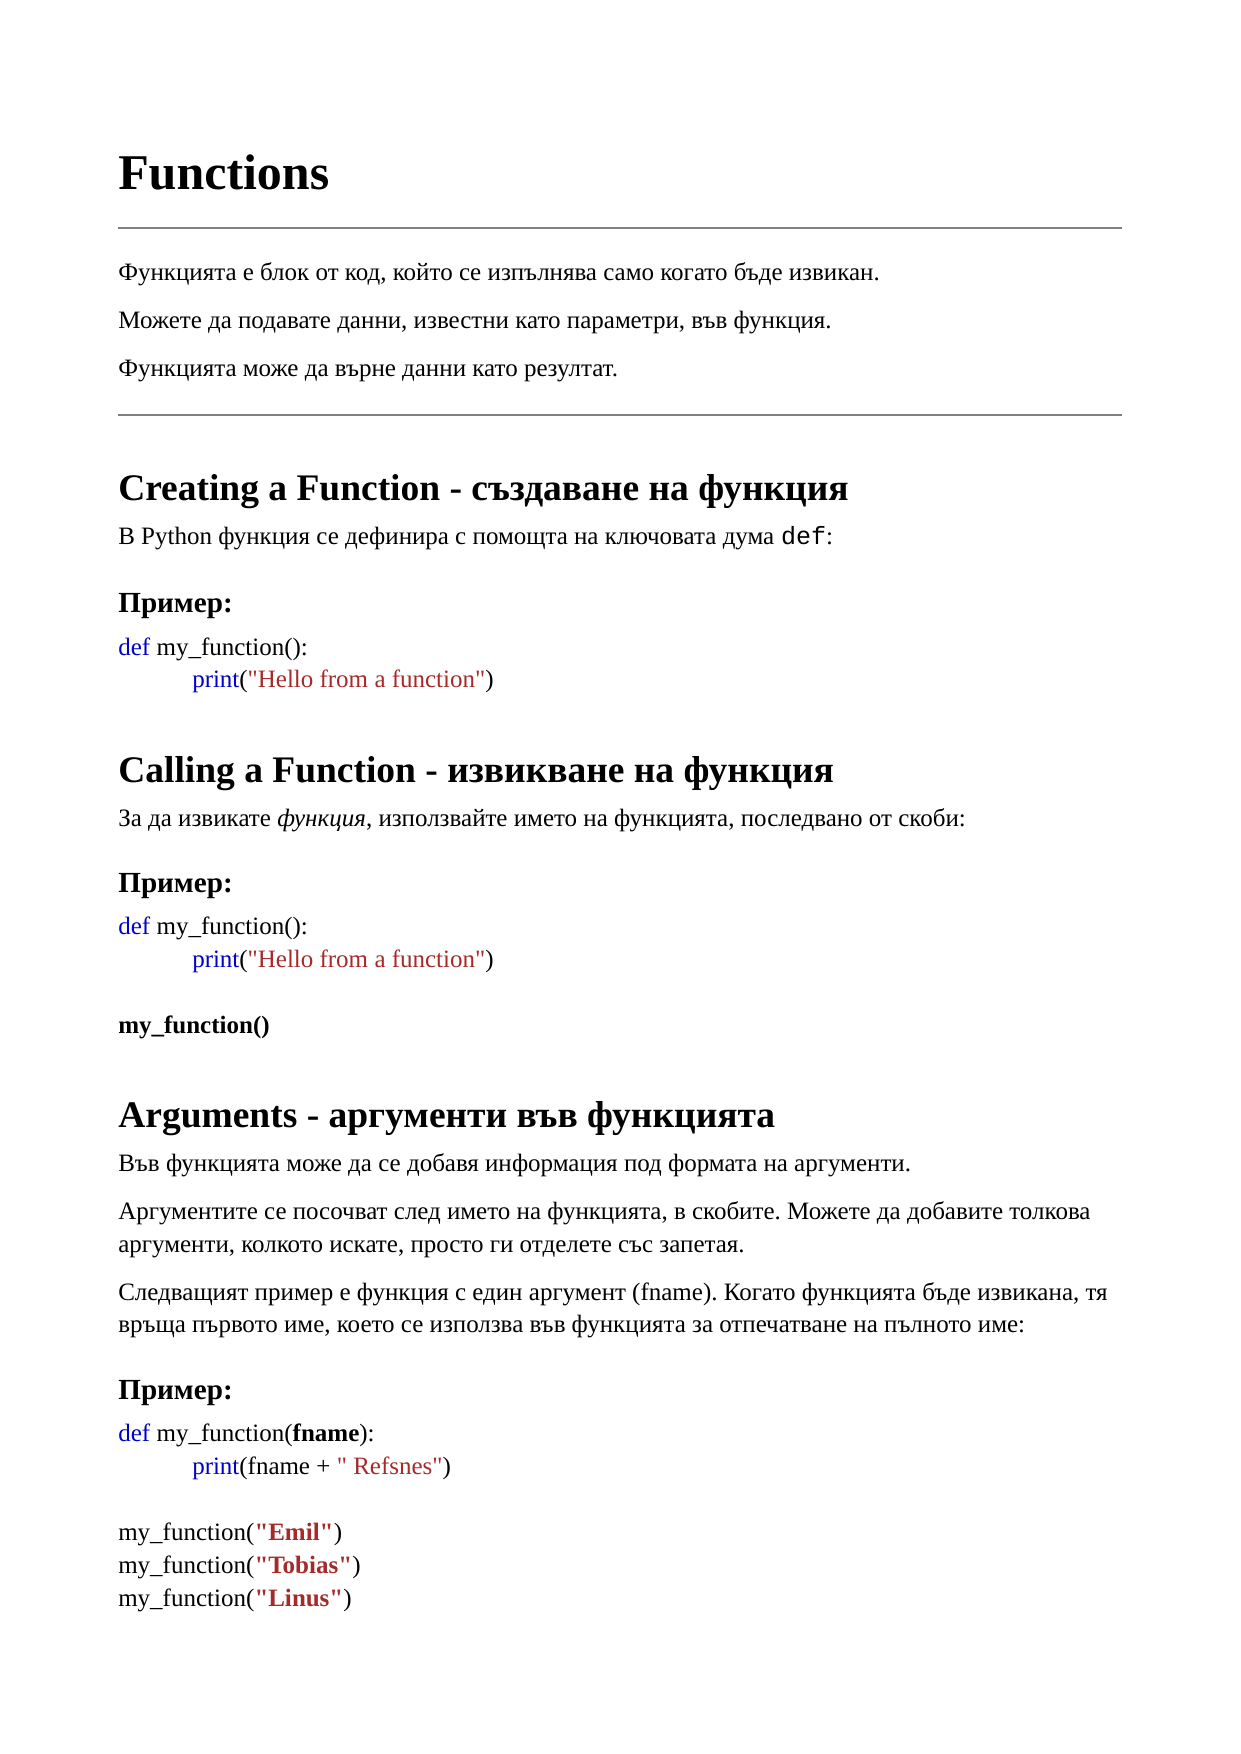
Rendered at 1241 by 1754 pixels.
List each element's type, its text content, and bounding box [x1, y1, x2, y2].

text def my_function(): print("Hello from a function") [118, 632, 1122, 693]
text def my_function(): print("Hello from a function") my_function() [118, 911, 1122, 1039]
text Във функцията може да се добавя информация под формата на аргументи. [118, 1148, 1122, 1177]
subtitle Пример: [118, 1372, 1122, 1405]
text Аргументите се посочват след името на функцията, в скобите. Можете да добавите толкова аргументи, колкото искате, просто ги отделете със запетая. [118, 1196, 1122, 1258]
text В Python функция се дефинира с помощта на ключовата дума def: [118, 521, 1122, 552]
subtitle Creating a Function - създаване на функция [118, 465, 1122, 508]
text Функцията може да върне данни като резултат. [118, 353, 1122, 381]
subtitle Calling a Function - извикване на функция [118, 747, 1122, 790]
text Можете да подавате данни, известни като параметри, във функция. [118, 305, 1122, 334]
text Следващият пример е функция с един аргумент (fname). Когато функцията бъде извикана, тя връща първото име, което се използва във функцията за отпечатване на пълното име: [118, 1277, 1122, 1338]
text Функцията е блок от код, който се изпълнява само когато бъде извикан. [118, 257, 1122, 286]
text За да извикате функция, използвайте името на функцията, последвано от скоби: [118, 803, 1122, 832]
subtitle Пример: [118, 586, 1122, 619]
subtitle Пример: [118, 865, 1122, 898]
text def my_function(fname): print(fname + " Refsnes") my_function("Emil") my_function("Tobias") my_function("Linus") [118, 1418, 1122, 1612]
subtitle Arguments - аргументи във функцията [118, 1093, 1122, 1136]
subtitle Functions [118, 143, 1122, 201]
